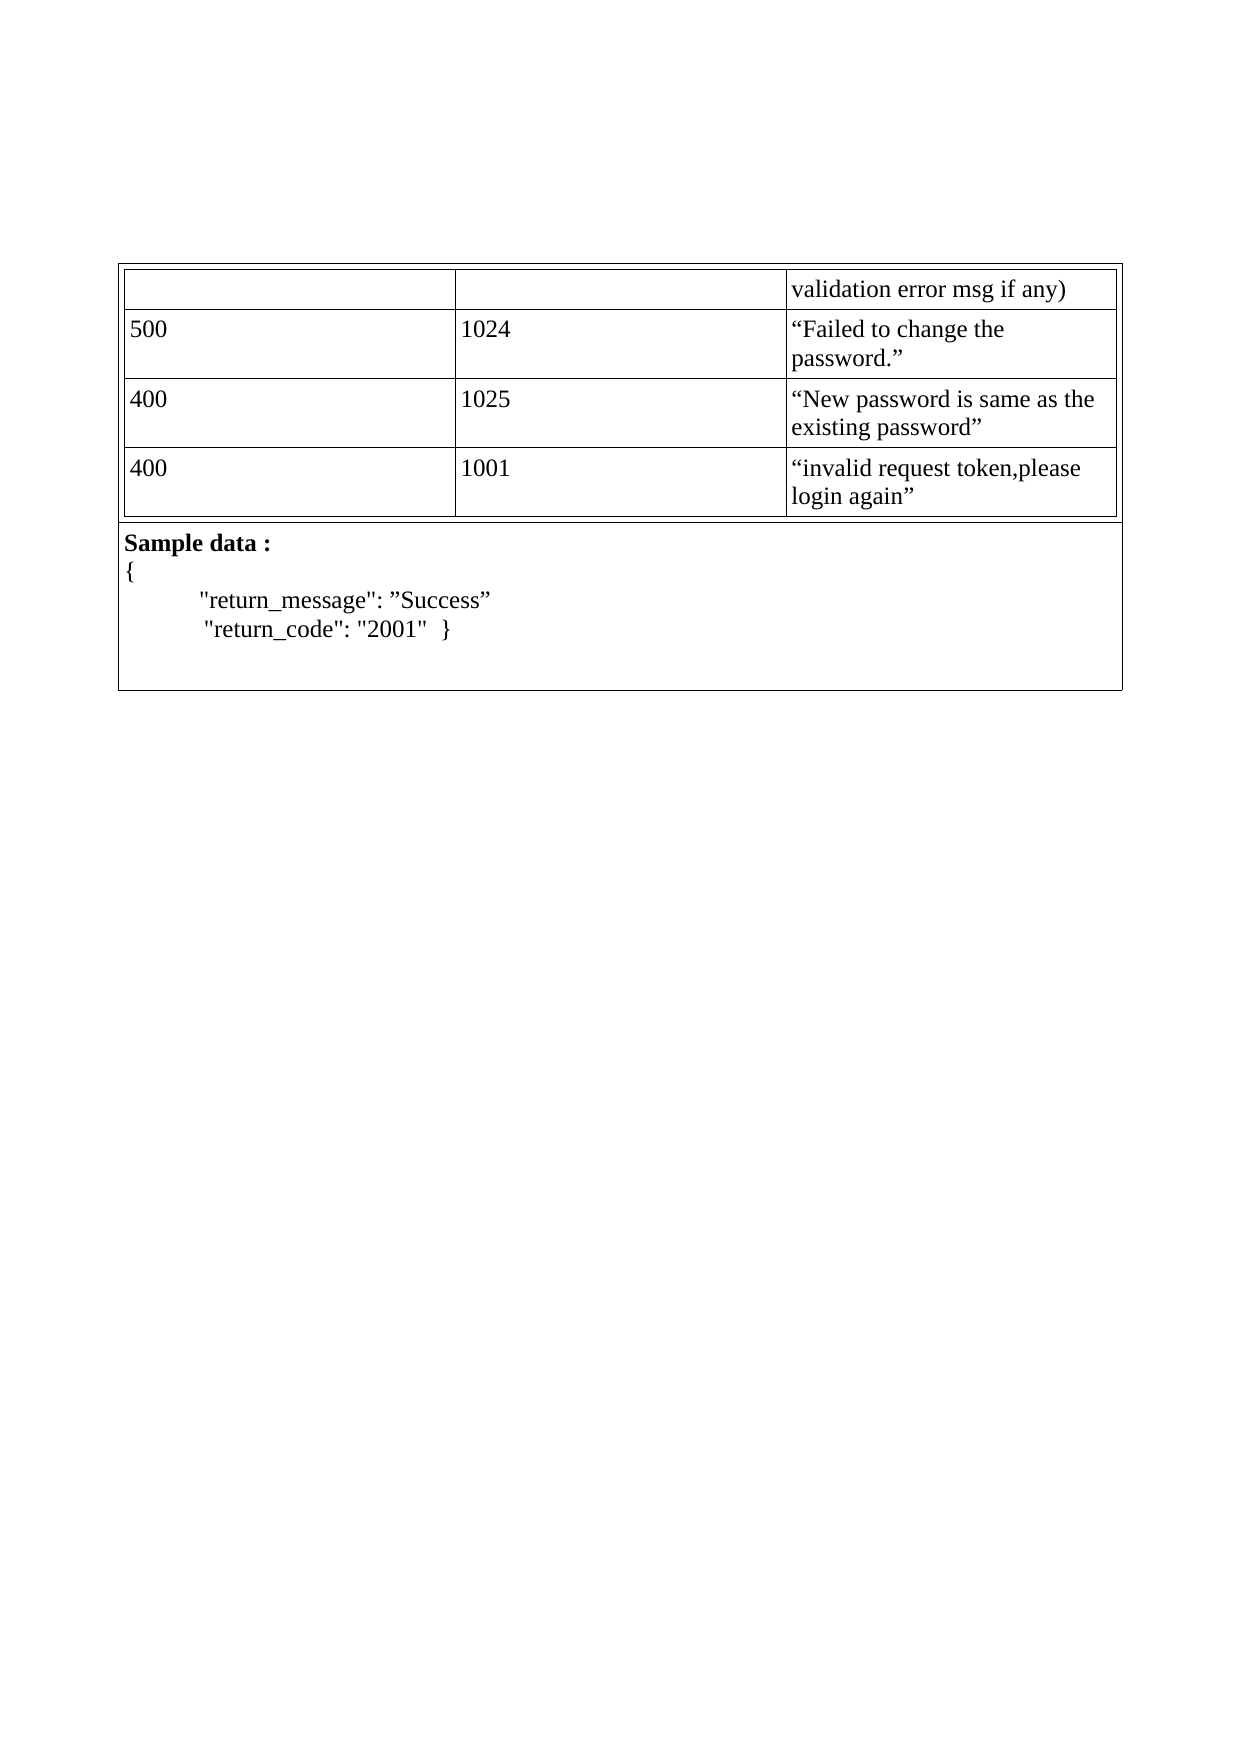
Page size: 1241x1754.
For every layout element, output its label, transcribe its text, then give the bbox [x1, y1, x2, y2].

table_cell 1001 [456, 448, 786, 516]
table_cell 500 [125, 310, 455, 378]
table_cell Sample data : { "return_message": ”Success” "return_code": "2001" } [119, 523, 1122, 690]
table_cell 1025 [456, 379, 786, 447]
table_cell 1024 [456, 310, 786, 378]
table_cell [125, 270, 455, 309]
table_cell 400 [125, 379, 455, 447]
table_cell “invalid request token,please login again” [787, 448, 1116, 516]
table_cell “Failed to change the password.” [787, 310, 1116, 378]
table_cell validation error msg if any) [787, 270, 1116, 309]
table_cell [456, 270, 786, 309]
table_cell [119, 264, 1122, 522]
table_cell “New password is same as the existing password” [787, 379, 1116, 447]
table_cell 400 [125, 448, 455, 516]
